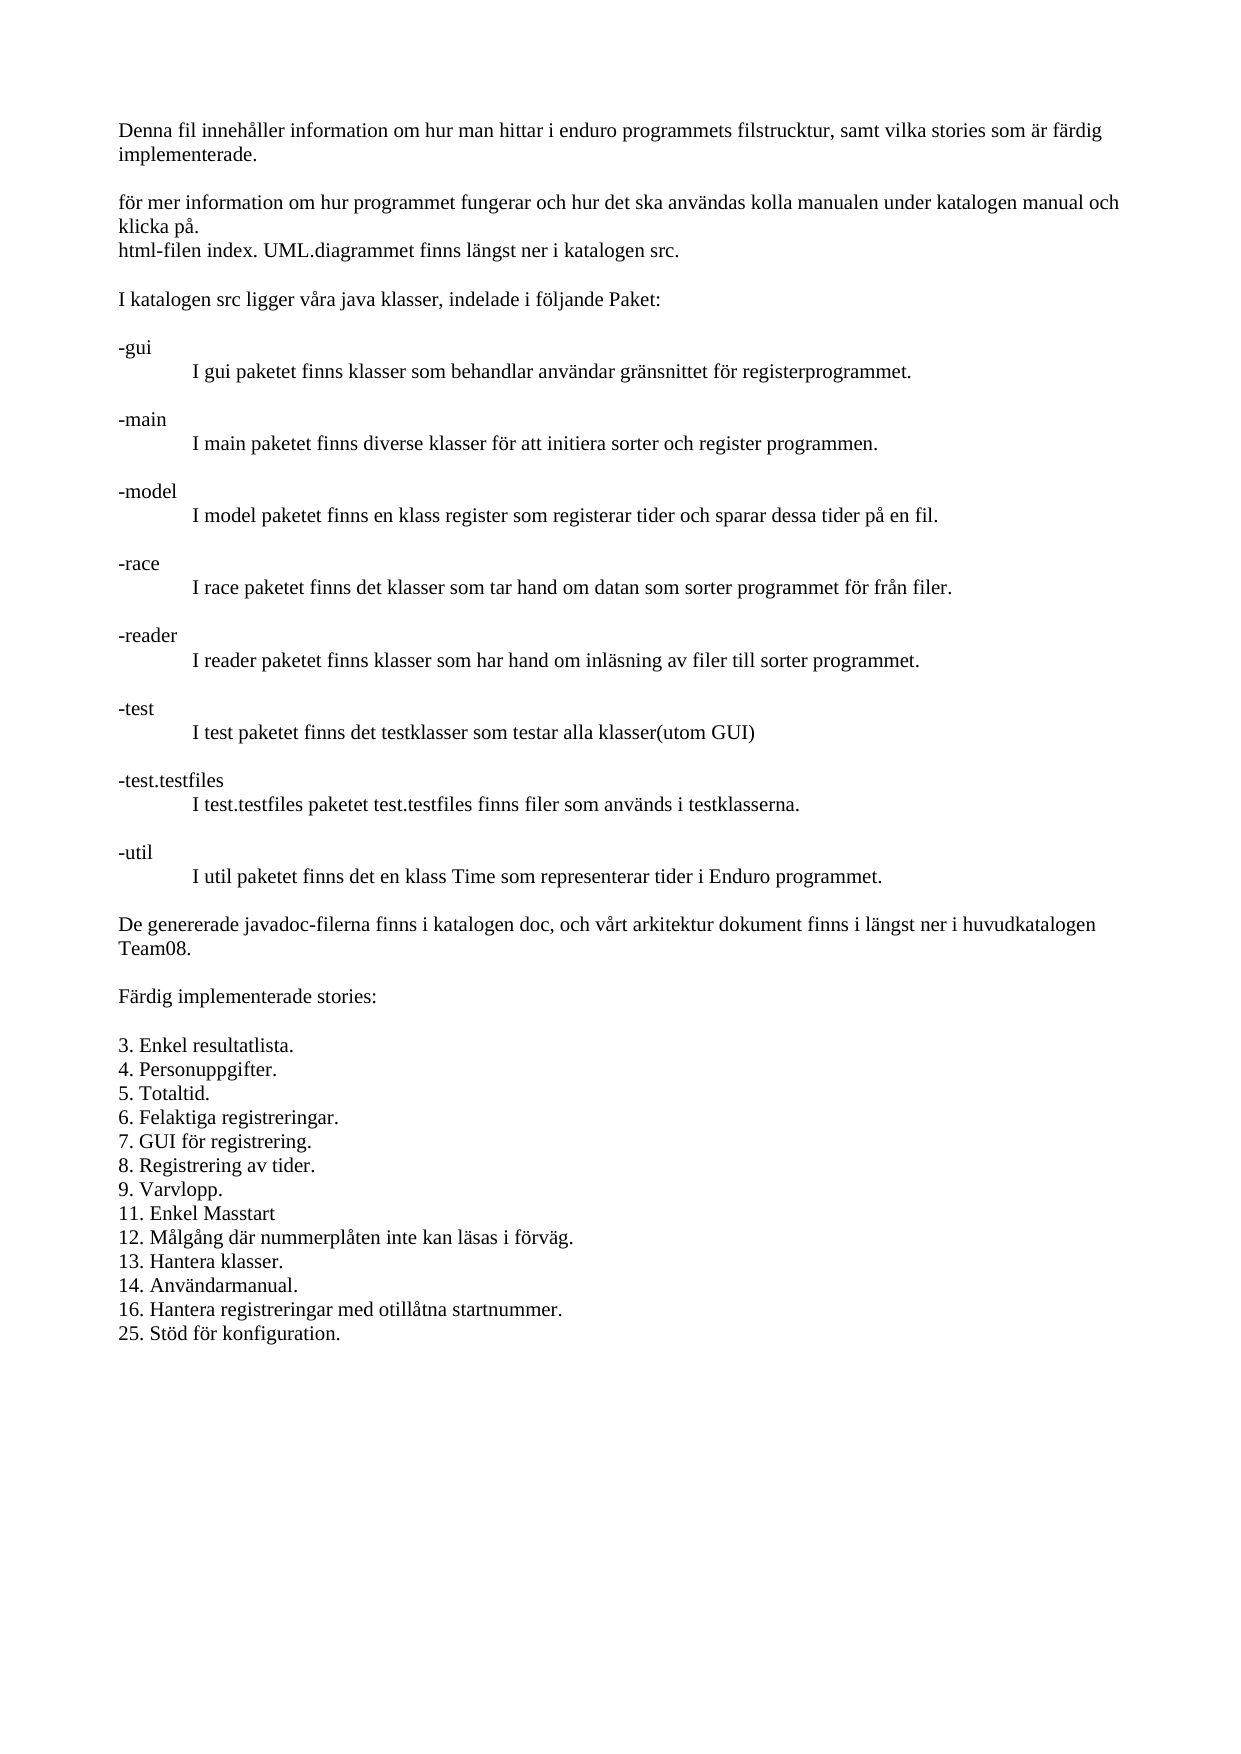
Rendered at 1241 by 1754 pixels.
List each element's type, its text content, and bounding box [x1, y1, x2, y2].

text -test.testfiles [118, 768, 1122, 792]
text -race [118, 551, 1122, 575]
text 13. Hantera klasser. [118, 1249, 1122, 1273]
text 11. Enkel Masstart [118, 1201, 1122, 1225]
text I race paketet finns det klasser som tar hand om datan som sorter programmet för från filer. [118, 575, 1122, 599]
text I test.testfiles paketet test.testfiles finns filer som används i testklasserna. [118, 792, 1122, 816]
text I util paketet finns det en klass Time som representerar tider i Enduro programmet. [118, 864, 1122, 888]
text 16. Hantera registreringar med otillåtna startnummer. [118, 1297, 1122, 1321]
text I reader paketet finns klasser som har hand om inläsning av filer till sorter programmet. [118, 647, 1122, 672]
text Färdig implementerade stories: [118, 984, 1122, 1008]
text 7. GUI för registrering. [118, 1129, 1122, 1153]
text 14. Användarmanual. [118, 1273, 1122, 1297]
text 12. Målgång där nummerplåten inte kan läsas i förväg. [118, 1225, 1122, 1249]
text I gui paketet finns klasser som behandlar användar gränsnittet för registerprogrammet. [118, 359, 1122, 383]
text I main paketet finns diverse klasser för att initiera sorter och register programmen. [118, 431, 1122, 455]
text I katalogen src ligger våra java klasser, indelade i följande Paket: [118, 287, 1122, 311]
text -model [118, 479, 1122, 503]
text 8. Registrering av tider. [118, 1153, 1122, 1177]
text -reader [118, 623, 1122, 647]
text I test paketet finns det testklasser som testar alla klasser(utom GUI) [118, 720, 1122, 744]
text 9. Varvlopp. [118, 1177, 1122, 1201]
text 6. Felaktiga registreringar. [118, 1105, 1122, 1129]
text 4. Personuppgifter. [118, 1057, 1122, 1081]
text I model paketet finns en klass register som registerar tider och sparar dessa tider på en fil. [118, 503, 1122, 527]
text Denna fil innehåller information om hur man hittar i enduro programmets filstrucktur, samt vilka stories som är färdig implementerade. [118, 118, 1122, 166]
text 25. Stöd för konfiguration. [118, 1321, 1122, 1345]
text -main [118, 407, 1122, 431]
text -util [118, 840, 1122, 864]
text -test [118, 696, 1122, 720]
text -gui [118, 335, 1122, 359]
text 5. Totaltid. [118, 1081, 1122, 1105]
text html-filen index. UML.diagrammet finns längst ner i katalogen src. [118, 238, 1122, 262]
text De genererade javadoc-filerna finns i katalogen doc, och vårt arkitektur dokument finns i längst ner i huvudkatalogen Team08. [118, 912, 1122, 960]
text 3. Enkel resultatlista. [118, 1032, 1122, 1057]
text för mer information om hur programmet fungerar och hur det ska användas kolla manualen under katalogen manual och klicka på. [118, 190, 1122, 238]
